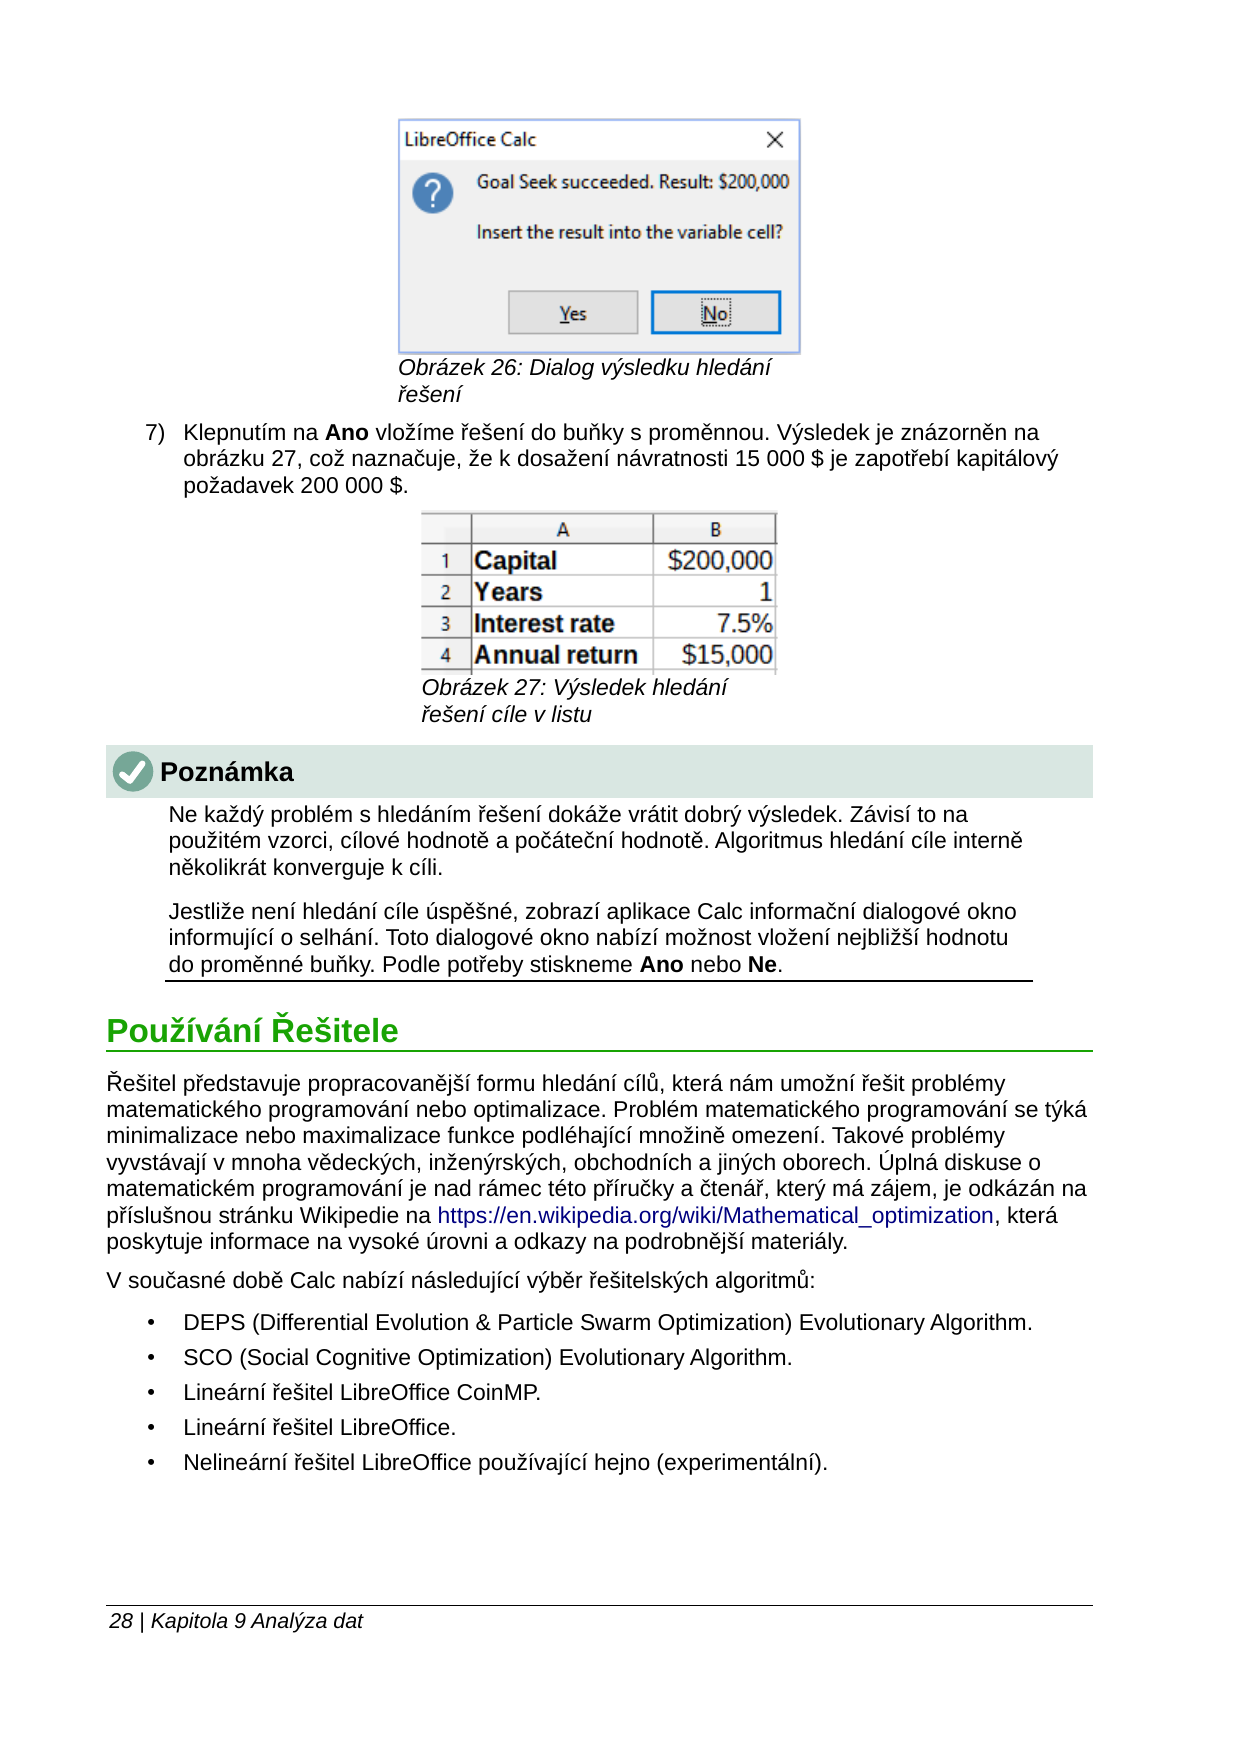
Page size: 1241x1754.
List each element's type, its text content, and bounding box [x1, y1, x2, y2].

text Řešitel představuje propracovanější formu hledání cílů, která nám umožní řešit problémy matematického programování nebo optimalizace. Problém matematického programování se týká minimalizace nebo maximalizace funkce podléhající množině omezení. Takové problémy vyvstávají v mnoha vědeckých, inženýrských, obchodních a jiných oborech. Úplná diskuse o matematickém programování je nad rámec této příručky a čtenář, který má zájem, je odkázán na příslušnou stránku Wikipedie na https://en.wikipedia.org/wiki/Mathematical_optimization, která poskytuje informace na vysoké úrovni a odkazy na podrobnější materiály. [106, 1070, 1093, 1254]
subtitle Používání Řešitele [106, 1012, 1093, 1050]
subtitle Poznámka [106, 745, 1093, 798]
list Nelineární řešitel LibreOffice používající hejno (experimentální). [144, 1446, 1093, 1479]
text Jestliže není hledání cíle úspěšné, zobrazí aplikace Calc informační dialogové okno informující o selhání. Toto dialogové okno nabízí možnost vložení nejbližší hodnotu do proměnné buňky. Podle potřeby stiskneme Ano nebo Ne. [165, 895, 1033, 980]
text V současné době Calc nabízí následující výběr řešitelských algoritmů: [106, 1267, 1093, 1293]
list Lineární řešitel LibreOffice CoinMP. [144, 1376, 1093, 1405]
list DEPS (Differential Evolution & Particle Swarm Optimization) Evolutionary Algorithm. [144, 1306, 1093, 1335]
text Obrázek 26: Dialog výsledku hledání řešení [398, 355, 801, 407]
list SCO (Social Cognitive Optimization) Evolutionary Algorithm. [144, 1341, 1093, 1370]
text Ne každý problém s hledáním řešení dokáže vrátit dobrý výsledek. Závisí to na použitém vzorci, cílové hodnotě a počáteční hodnotě. Algoritmus hledání cíle interně několikrát konverguje k cíli. [165, 798, 1033, 880]
picture [397, 118, 802, 355]
list Lineární řešitel LibreOffice. [144, 1411, 1093, 1441]
text Obrázek 27: Výsledek hledání řešení cíle v listu [421, 675, 777, 727]
picture [421, 510, 778, 675]
list Klepnutím na Ano vložíme řešení do buňky s proměnnou. Výsledek je znázorněn na obrázku 27, což naznačuje, že k dosažení návratnosti 15 000 $ je zapotřebí kapitálový požadavek 200 000 $. [165, 419, 1093, 498]
